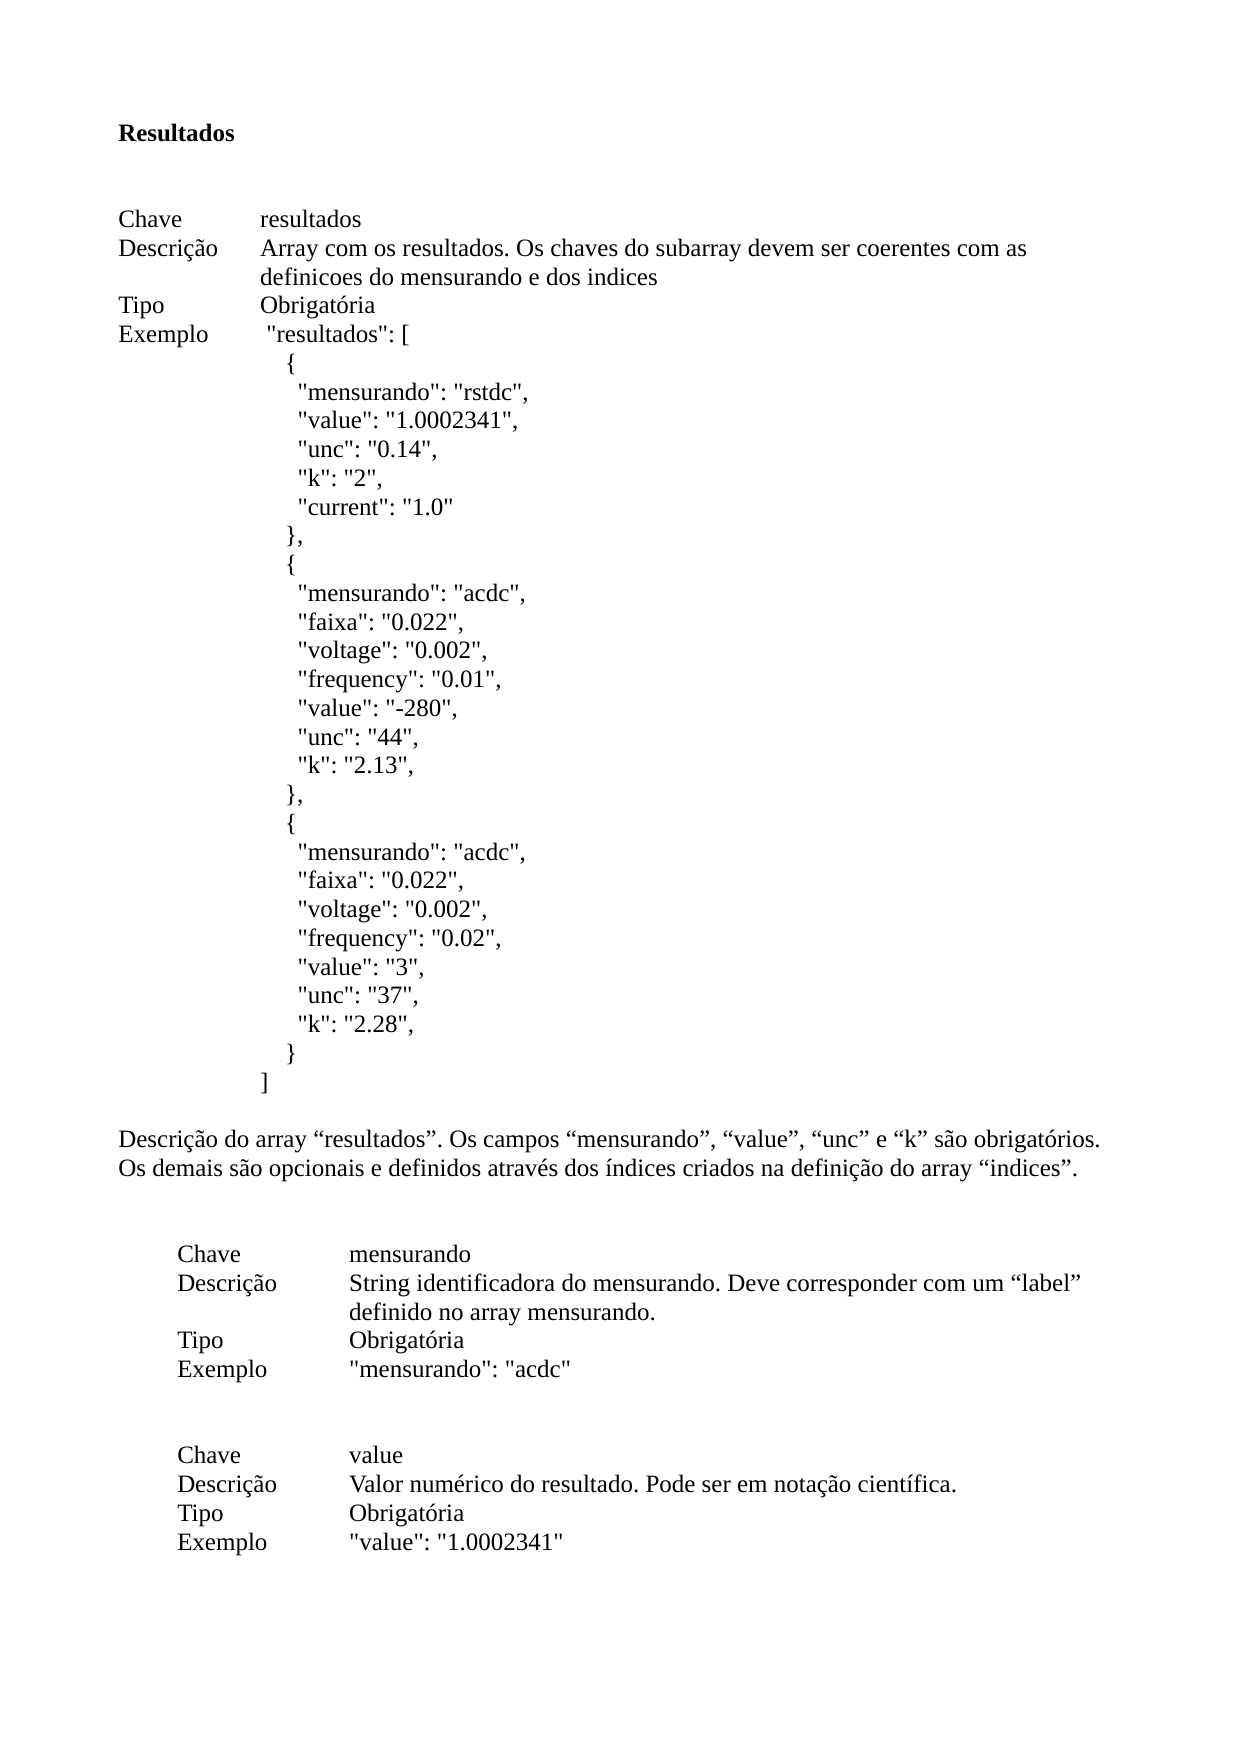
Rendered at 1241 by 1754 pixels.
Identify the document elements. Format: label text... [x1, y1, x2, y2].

table_cell Obrigatória [260, 291, 1122, 319]
table_cell String identificadora do mensurando. Deve corresponder com um “label” definido no array mensurando. [349, 1268, 1122, 1326]
table_header Chave [118, 204, 260, 233]
table_cell Tipo [177, 1326, 349, 1354]
table_cell Array com os resultados. Os chaves do subarray devem ser coerentes com as definicoes do mensurando e dos indices [260, 233, 1122, 291]
table_cell Exemplo [177, 1527, 349, 1556]
table_cell Exemplo [118, 319, 260, 1096]
table_cell Obrigatória [349, 1498, 1122, 1527]
table_header Chave [177, 1239, 349, 1268]
table_cell Tipo [177, 1498, 349, 1527]
table_cell "mensurando": "acdc" [349, 1354, 1122, 1383]
table_cell Descrição [118, 233, 260, 291]
table_cell Descrição [177, 1469, 349, 1498]
table_cell Tipo [118, 291, 260, 319]
text Resultados [118, 118, 1122, 147]
table_cell Exemplo [177, 1354, 349, 1383]
table_cell Descrição [177, 1268, 349, 1326]
text Descrição do array “resultados”. Os campos “mensurando”, “value”, “unc” e “k” são obrigatórios. Os demais são opcionais e definidos através dos índices criados na definição do array “indices”. [118, 1124, 1122, 1182]
table_header value [349, 1441, 1122, 1469]
table_header mensurando [349, 1239, 1122, 1268]
table_cell "value": "1.0002341" [349, 1527, 1122, 1556]
table_cell Obrigatória [349, 1326, 1122, 1354]
table_header Chave [177, 1441, 349, 1469]
table_cell "resultados": [ { "mensurando": "rstdc", "value": "1.0002341", "unc": "0.14", "k": "2", "current": "1.0" }, { "mensurando": "acdc", "faixa": "0.022", "voltage": "0.002", "frequency": "0.01", "value": "-280", "unc": "44", "k": "2.13", }, { "mensurando": "acdc", "faixa": "0.022", "voltage": "0.002", "frequency": "0.02", "value": "3", "unc": "37", "k": "2.28", } ] [260, 319, 1122, 1096]
table_cell Valor numérico do resultado. Pode ser em notação científica. [349, 1469, 1122, 1498]
table_header resultados [260, 204, 1122, 233]
